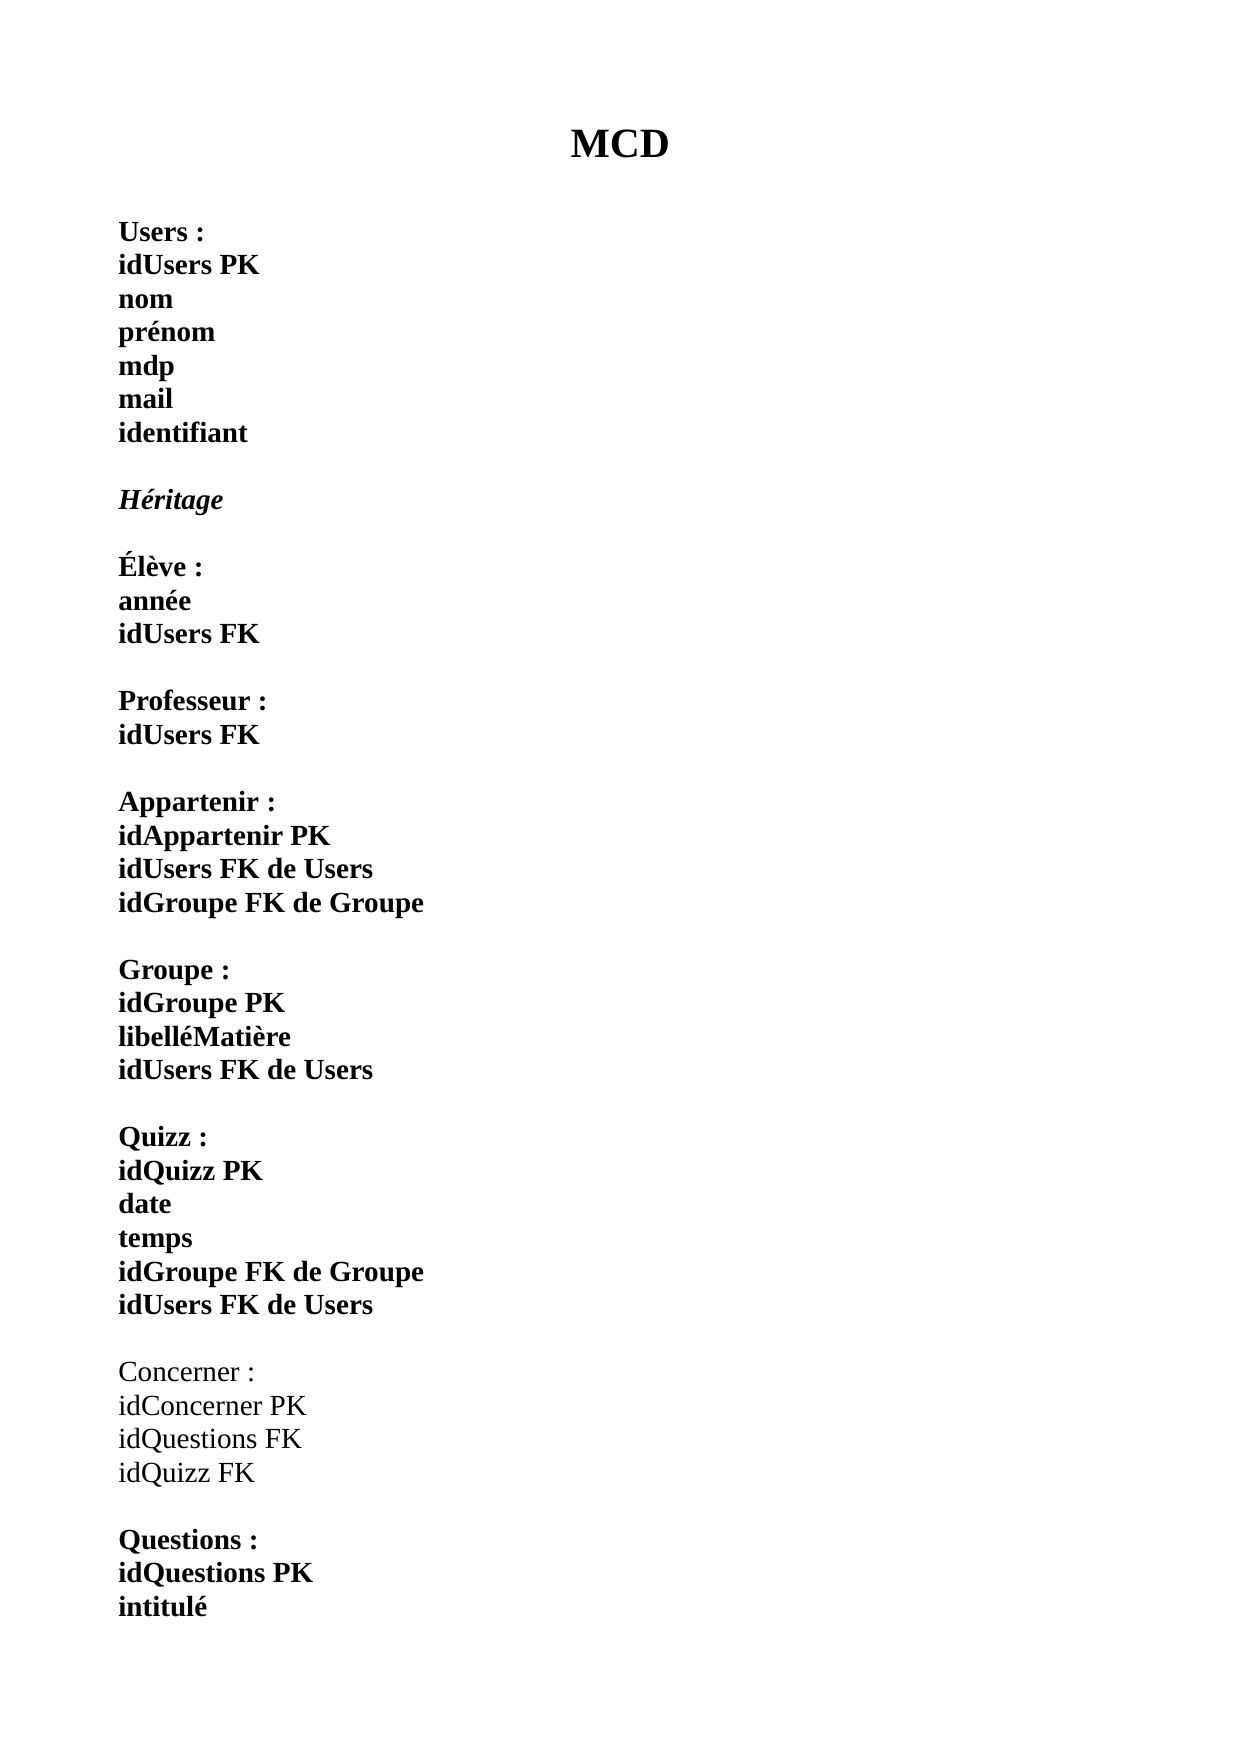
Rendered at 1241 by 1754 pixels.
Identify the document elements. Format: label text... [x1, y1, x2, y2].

text idUsers FK [118, 616, 1122, 650]
text libelléMatière [118, 1019, 1122, 1052]
text Users : [118, 214, 1122, 247]
text idGroupe FK de Groupe [118, 1254, 1122, 1287]
text idConcerner PK [118, 1388, 1122, 1421]
text mail [118, 382, 1122, 415]
text idQuestions FK [118, 1421, 1122, 1455]
text idQuizz FK [118, 1455, 1122, 1488]
text Professeur : [118, 683, 1122, 717]
text prénom [118, 314, 1122, 348]
text idGroupe FK de Groupe [118, 885, 1122, 918]
text Quizz : [118, 1119, 1122, 1153]
text identifiant [118, 415, 1122, 449]
text idUsers PK [118, 247, 1122, 281]
text Groupe : [118, 952, 1122, 985]
text Appartenir : [118, 784, 1122, 818]
text idUsers FK de Users [118, 1287, 1122, 1321]
text idUsers FK [118, 717, 1122, 751]
text date [118, 1187, 1122, 1220]
text intitulé [118, 1589, 1122, 1623]
text année [118, 583, 1122, 616]
text Héritage [118, 482, 1122, 516]
text Concerner : [118, 1354, 1122, 1388]
text idAppartenir PK [118, 818, 1122, 851]
text idGroupe PK [118, 985, 1122, 1019]
text temps [118, 1220, 1122, 1254]
text idUsers FK de Users [118, 1052, 1122, 1086]
text idQuestions PK [118, 1556, 1122, 1589]
text nom [118, 281, 1122, 314]
text idUsers FK de Users [118, 851, 1122, 885]
text MCD [118, 118, 1122, 166]
text Questions : [118, 1522, 1122, 1556]
text mdp [118, 348, 1122, 382]
text idQuizz PK [118, 1153, 1122, 1187]
text Élève : [118, 549, 1122, 583]
